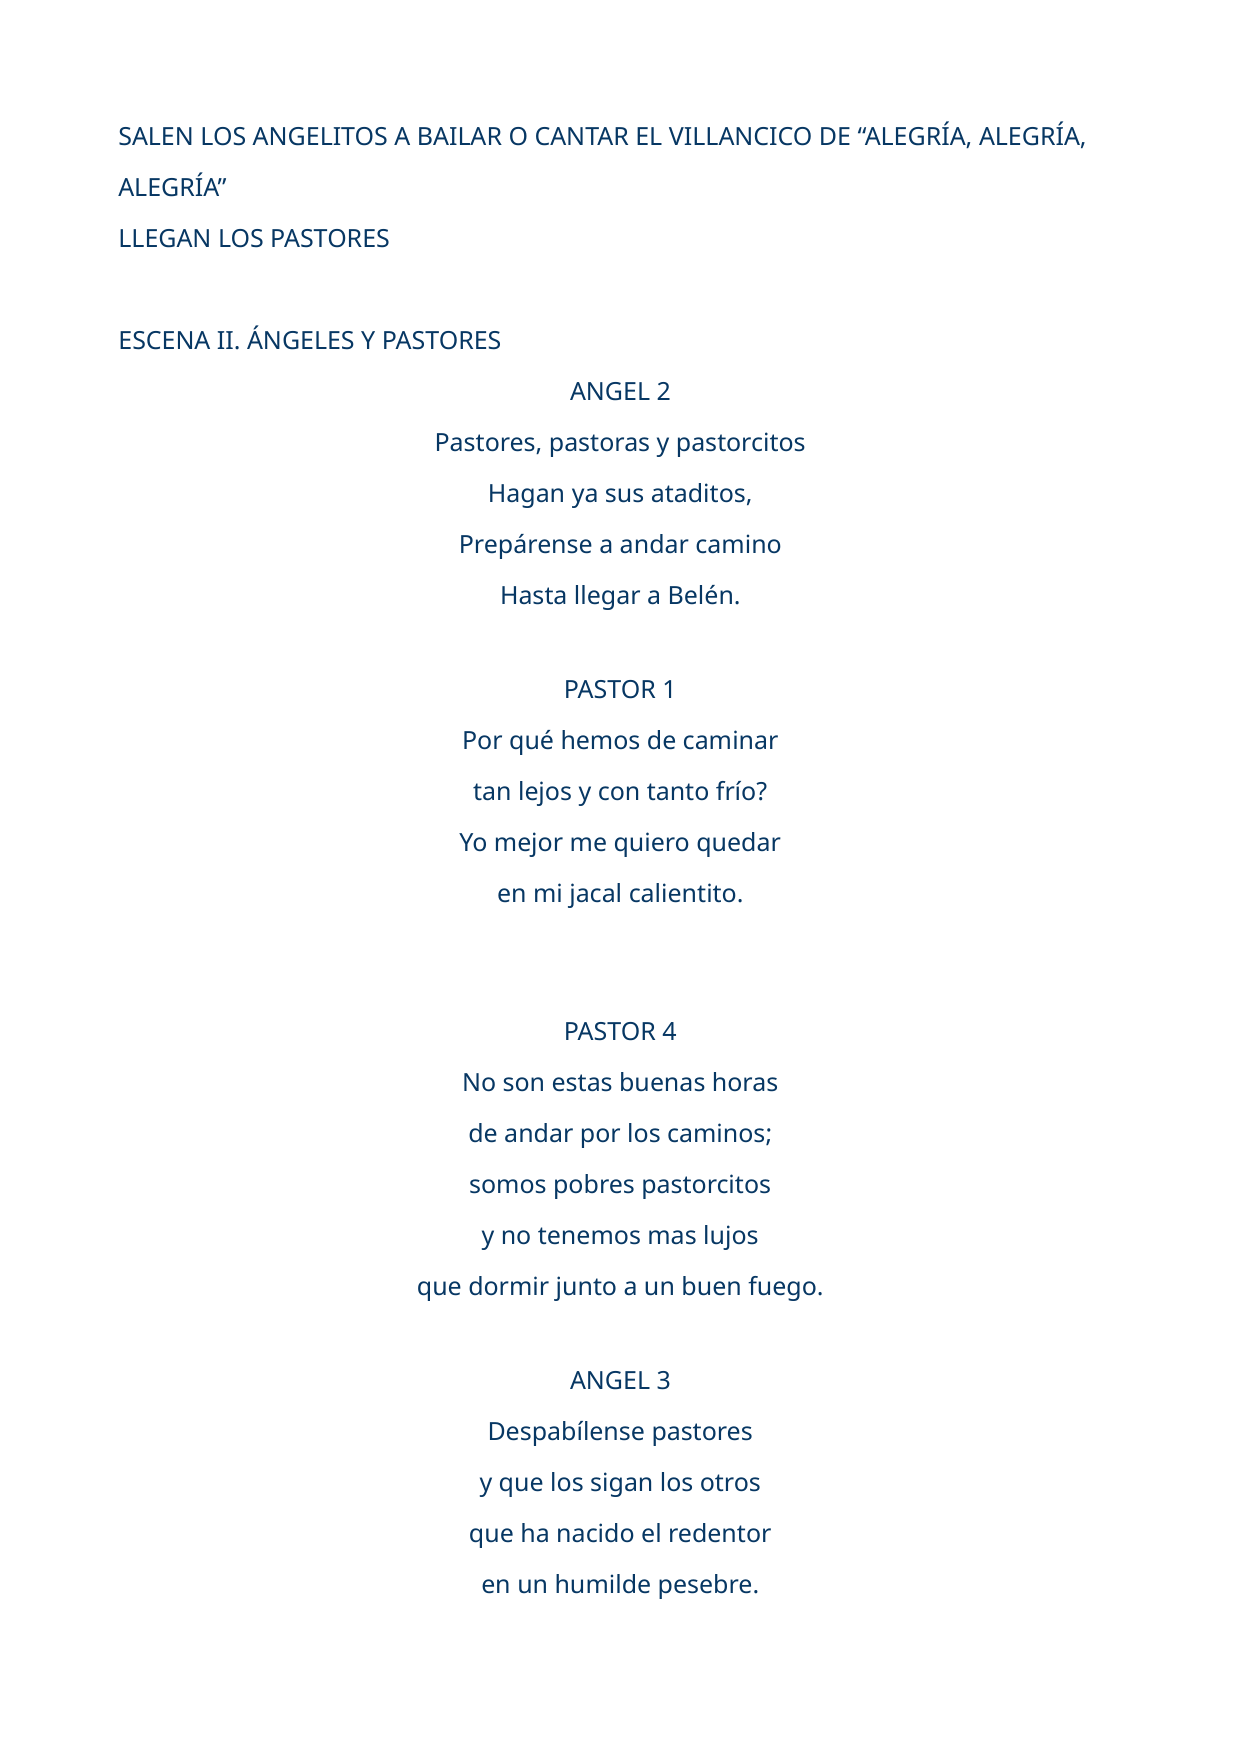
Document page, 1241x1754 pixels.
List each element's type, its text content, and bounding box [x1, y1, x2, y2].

text y no tenemos mas lujos [118, 1217, 1122, 1251]
text y que los sigan los otros [118, 1464, 1122, 1499]
text en un humilde pesebre. [118, 1567, 1122, 1601]
text PASTOR 4 [118, 1013, 1122, 1047]
text LLEGAN LOS PASTORES [118, 220, 1122, 254]
text ESCENA II. ÁNGELES Y PASTORES [118, 322, 1122, 356]
text No son estas buenas horas [118, 1064, 1122, 1098]
text Salen los Angelitos a bailar o cantar el Villancico de “Alegría, alegría, alegría” [118, 118, 1122, 203]
text que ha nacido el redentor [118, 1516, 1122, 1550]
text somos pobres pastorcitos [118, 1166, 1122, 1200]
text Yo mejor me quiero quedar [118, 825, 1122, 859]
text PASTOR 1 [118, 672, 1122, 706]
text Hasta llegar a Belén. [118, 577, 1122, 612]
text ANGEL 3 [118, 1362, 1122, 1397]
text que dormir junto a un buen fuego. [118, 1268, 1122, 1302]
text Por qué hemos de caminar [118, 723, 1122, 757]
text Pastores, pastoras y pastorcitos [118, 424, 1122, 458]
text Hagan ya sus ataditos, [118, 475, 1122, 509]
text tan lejos y con tanto frío? [118, 774, 1122, 808]
text de andar por los caminos; [118, 1115, 1122, 1149]
text Despabílense pastores [118, 1413, 1122, 1448]
text en mi jacal calientito. [118, 876, 1122, 910]
text Prepárense a andar camino [118, 526, 1122, 561]
text ANGEL 2 [118, 373, 1122, 407]
